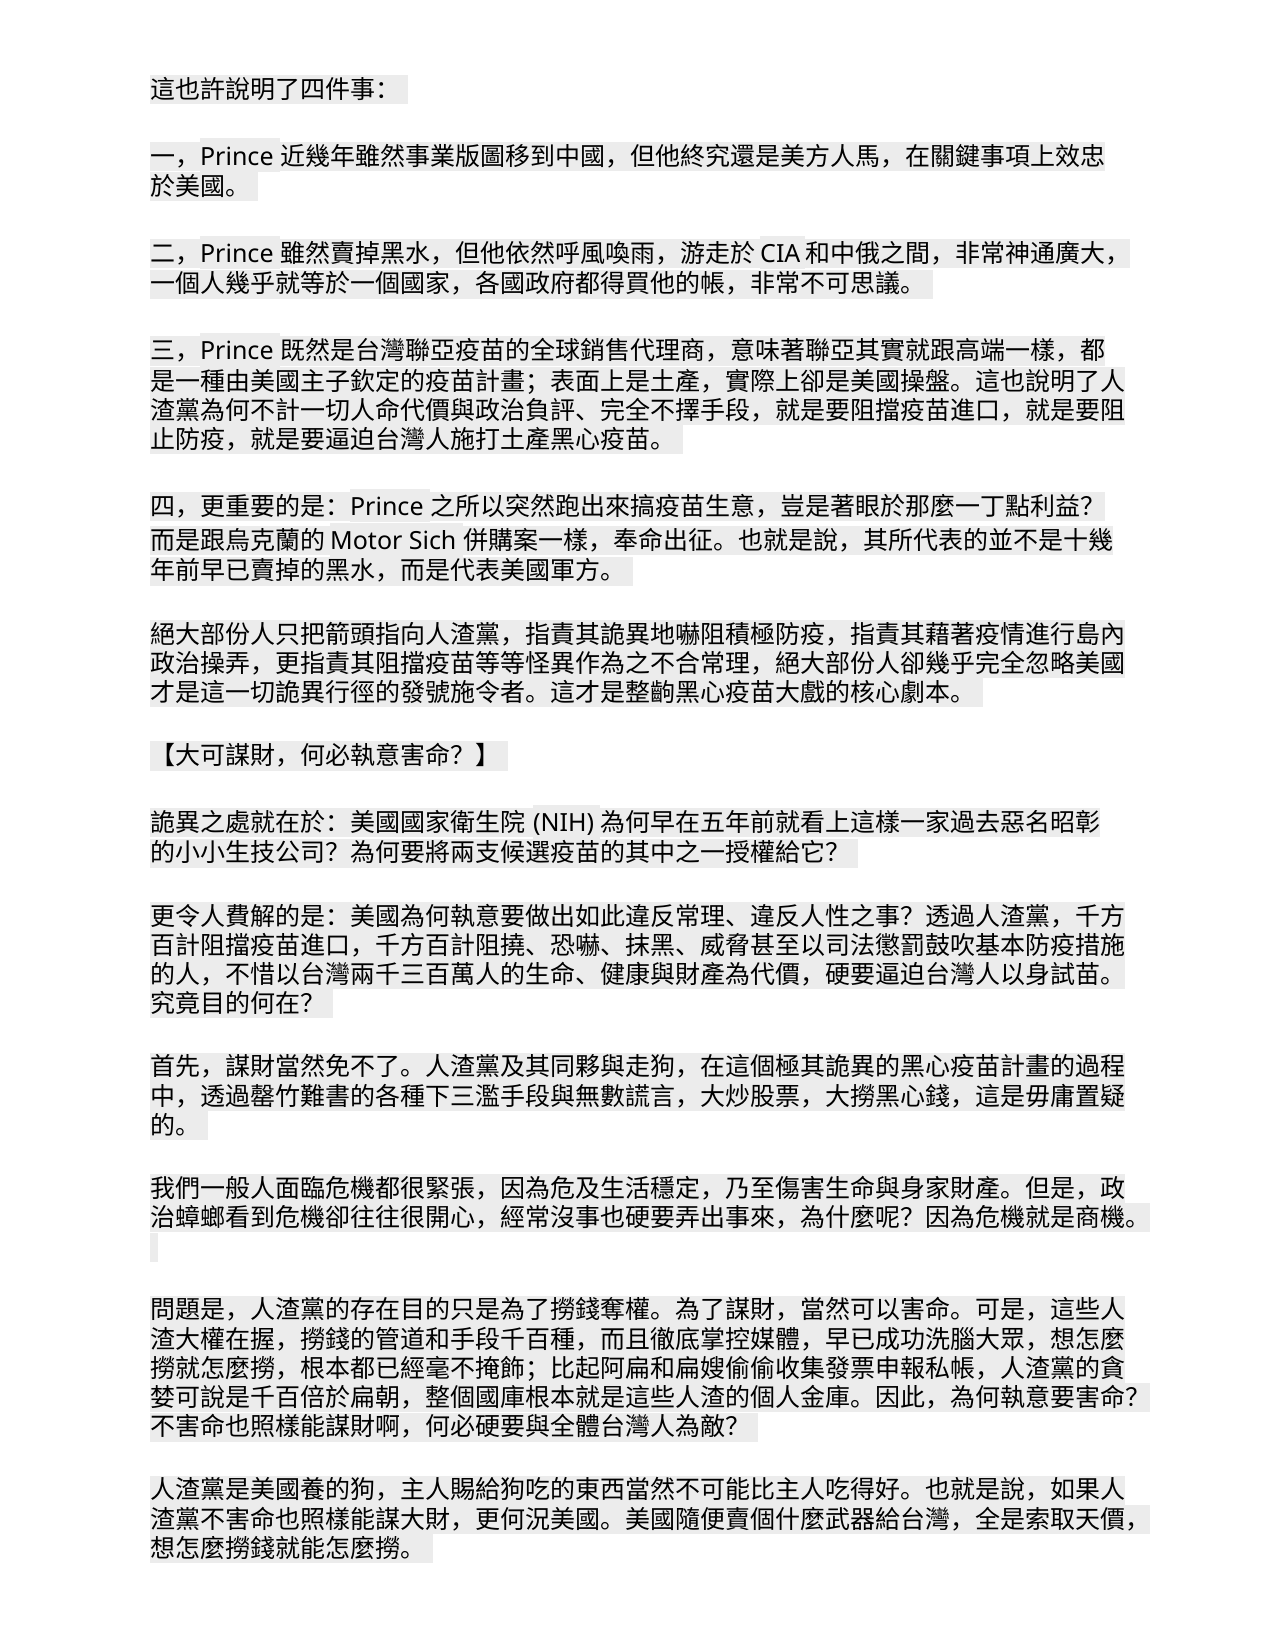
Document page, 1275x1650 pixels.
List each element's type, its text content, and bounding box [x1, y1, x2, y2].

text 台灣人真要坐以待斃？(二十九)：詭異疫苗劇本所圖何事？ 陳真 2021. 07. 06. 我對於如何理解路透社那則「獨家新聞」始終感到很困惑。它提到，黑水前老闆及創始人Erik Prince 取得台灣聯亞疫苗的全球銷售權。藍營據以提出指控，這我能想像。可是，就連無恥骯髒綠媒例如自由時報，卻也口徑一致地指控聯亞的幕後黑手就是黑水公司，指控黑水是如此惡名昭彰濫殺無辜的一家國際傭兵公司，跟疫苗生技能扯得上什麼關係？ 可是，這位黑水前老闆Erik Prince，事實上早在2010年前後就已經把黑水公司整個賣掉了。也就是說，聯亞疫苗代理權跟黑水本身無關。 這位前老闆，賣掉黑水之後，揚言不再從事戰爭，解除武裝，改走保安路線，更憑其黑白通吃的豐厚全球人脈，轉型成為風險諮詢公司，提供保安、運輸、投資戰略與風險決策等等。目前大展鴻圖的事業中心，就是在香港和大陸；大力參與「一帶一路」以及中國在非洲的各項投資項目，並與俄羅斯友好，反倒是在美國國內樹敵無數。 Prince是川普人馬，是川普的「地下軍師」(shadow adviser)，很多民主黨人跟他在利益分贓上並不對盤；也許還不到死對頭的地步，但他畢竟不是美國建制派人物。 【神通廣大的黑水前老闆】 詭異的是：如果這位黑水前老闆取得聯亞疫苗的全球銷售權就等於是聯亞疫苗「幕後黑手」的話，那豈不也可以說聯亞的幕後黑手就是中國大陸？因為這位黑水前老闆過去幾年來的事業中心就是在大陸。 比方說，黑水前老闆在香港成立的上市公司「先豐服務集團」，它的第三大股東就是中國國企「中信集團」。2019 年，「先豐服務集團」在新疆投資興建一座可以容納八千多人的「培訓基地」。早在 2017年，更斥資買下北京「國際安全與防衛學院」25％的股權，負責訓練從事解救人質與反恐任務的「安保人員」；稍早在雲南亦有類似的「培訓基地」投資案。 於是有人說，這位黑水前老闆可能是在美國仇家太多，混不下去，於是就投靠中、俄懷抱，變成親中人馬。可是，若要因此推論說台灣聯亞疫苗的幕後黑手就是中共。這樣的推論也未免太過於違反常識，錯得離譜。 但我不明白的是：一個前川普政府的核心要角，在川普在位期間，卻又同時為中、俄效勞 (例如私運軍火給親俄的利比亞反對派)。可是，在極其關鍵的國防事務上，卻又效忠於美國。舉個最近喧騰國際的重大事件為例： https://bit.ly/3hqLQ8U 全世界軍用航空引擎的龍頭是烏克蘭的 Motor Sich 公司，有「動力沙皇」之美譽。另一方面，中國解放軍據說在這方面的技術落後幾十年。因此，中共千方百計想取得這家公司的技術，於是打從2016年起，透過「北京天驕航空」等中企，收購該公司近六成的股權，眼看就能成功併購。 不料，川普政府卻派出黑水公司前老闆從中攔截，提出併購計畫，企圖捷足先登。後來生意雖沒談成，但是，就跟台灣一樣，拼命努力當美國走狗的烏克蘭，竟然於今年三月，宣佈把這家公司整個收歸國有，中國憤而向國際仲裁法院提出千億台幣的求償告訴。 由於這件事，也讓世人再次注意到這位神出鬼沒的黑水前老闆 Erik Prince。 這也許說明了四件事： 一，Prince 近幾年雖然事業版圖移到中國，但他終究還是美方人馬，在關鍵事項上效忠於美國。 二，Prince 雖然賣掉黑水，但他依然呼風喚雨，游走於CIA和中俄之間，非常神通廣大，一個人幾乎就等於一個國家，各國政府都得買他的帳，非常不可思議。 三，Prince 既然是台灣聯亞疫苗的全球銷售代理商，意味著聯亞其實就跟高端一樣，都是一種由美國主子欽定的疫苗計畫；表面上是土產，實際上卻是美國操盤。這也說明了人渣黨為何不計一切人命代價與政治負評、完全不擇手段，就是要阻擋疫苗進口，就是要阻止防疫，就是要逼迫台灣人施打土產黑心疫苗。 四，更重要的是：Prince 之所以突然跑出來搞疫苗生意，豈是著眼於那麼一丁點利益？而是跟烏克蘭的Motor Sich 併購案一樣，奉命出征。也就是說，其所代表的並不是十幾年前早已賣掉的黑水，而是代表美國軍方。 絕大部份人只把箭頭指向人渣黨，指責其詭異地嚇阻積極防疫，指責其藉著疫情進行島內政治操弄，更指責其阻擋疫苗等等怪異作為之不合常理，絕大部份人卻幾乎完全忽略美國才是這一切詭異行徑的發號施令者。這才是整齣黑心疫苗大戲的核心劇本。 【大可謀財，何必執意害命？】 詭異之處就在於：美國國家衛生院 (NIH) 為何早在五年前就看上這樣一家過去惡名昭彰的小小生技公司？為何要將兩支候選疫苗的其中之一授權給它？ 更令人費解的是：美國為何執意要做出如此違反常理、違反人性之事？透過人渣黨，千方百計阻擋疫苗進口，千方百計阻撓、恐嚇、抹黑、威脅甚至以司法懲罰鼓吹基本防疫措施的人，不惜以台灣兩千三百萬人的生命、健康與財產為代價，硬要逼迫台灣人以身試苗。究竟目的何在？ 首先，謀財當然免不了。人渣黨及其同夥與走狗，在這個極其詭異的黑心疫苗計畫的過程中，透過罄竹難書的各種下三濫手段與無數謊言，大炒股票，大撈黑心錢，這是毋庸置疑的。 我們一般人面臨危機都很緊張，因為危及生活穩定，乃至傷害生命與身家財產。但是，政治蟑螂看到危機卻往往很開心，經常沒事也硬要弄出事來，為什麼呢？因為危機就是商機。 問題是，人渣黨的存在目的只是為了撈錢奪權。為了謀財，當然可以害命。可是，這些人渣大權在握，撈錢的管道和手段千百種，而且徹底掌控媒體，早已成功洗腦大眾，想怎麼撈就怎麼撈，根本都已經毫不掩飾；比起阿扁和扁嫂偷偷收集發票申報私帳，人渣黨的貪婪可說是千百倍於扁朝，整個國庫根本就是這些人渣的個人金庫。因此，為何執意要害命？不害命也照樣能謀財啊，何必硬要與全體台灣人為敵？ 人渣黨是美國養的狗，主人賜給狗吃的東西當然不可能比主人吃得好。也就是說，如果人渣黨不害命也照樣能謀大財，更何況美國。美國隨便賣個什麼武器給台灣，全是索取天價，想怎麼撈錢就能怎麼撈。 因此，不管是美國或人渣走狗黨，光是以謀財動機來解釋這齣詭異的黑心疫苗大戲是說不通的。他必然有著比撈錢更龐大更黑心的政治圖謀，否則不可能明目張膽硬要阻撓正常防疫，硬要阻斷台灣人取得疫苗，硬要強逼台灣人施打黑心土產疫苗。 你看，AZ 疫苗一劑才110元，根本不合格的土產疫苗卻居然花了我們納稅人八倍以上的價錢去購買至少一千萬劑。如果這不是圖利，什麼是圖利？另外還有各種動輒浮報十數倍的荒唐採購，擺明就是貪污。 可是，你算一算，就算讓它一劑撈個五百元好了，假設全台灣八成人口每人打兩劑，全打黑心土產疫苗，總共也才撈了180億。如果只是半數者施打，就只剩一百億都不到。撈這麼一點錢，在美國或人渣黨看來哪算一回事？光是一個什麼防疫預算就有八千多億，一百億算什麼？ 另外，什麼綠能產業就好幾兆，光是烏七媽黑的各種軍購就動輒幾兆幾千億，這些人渣要撈大錢的管道多得是，何必為此違背全體民意硬幹到底，硬要阻擋疫苗，硬要傷害人命。因此，光是為了謀財是說不通的。 更何況，透過黑心疫苗以及炒股所賺的這些錢，又不是全部進入某人口袋，而是一大群政治蟑螂分而食之。對他們而言相對微小的一點利益，何必搞得天怒人怨？ 當然，還有其他各種以防疫為名的數千億甚至上兆預算，全是油水，全部加一加，利益確實也相當可觀，可我還是覺得難以置信。因為，好好進行防疫，照樣能撈取各種油水，甚至撈更多不是嗎？ 高端和聯亞，當然都是人渣黨奉美國主子之命，不擇手段、不管害死多少人也要圖利的公司。問題是，美國人所圖不可能只是錢財，畢竟台灣做為一個殖民地，美國人愛怎麼吸血就能怎麼吸，愛怎麼啃肉就能怎麼啃，哪需要搞得如此詭異，如此天怒人怨也要硬幹到底。 【根本就是未卜先知】 話說高端。就如我前幾篇文章所說，這間2018 年4 月17 日才上市的「高端疫苗公司」，它的母公司就是過去整天吹牛、炒股害死許多散戶的「基亞」。但是，很奇怪，這間基亞居然就像未卜先知那樣，早在2016年就和美國國家衛生院搭上線，合作研發疫苗。這樣一種最高層級的合作，不可能沒有經過雙方官方的籌謀。 美國衛生部長來台，絕不是為了推銷萊豬，而是別有任務。畢竟萊豬哪需要推銷？美國人把台灣人當成貓狗，人渣黨更教導台灣人要以成為美國人的貓狗為榮；美國人要台灣人吃毒豬，台灣人就得吃，哪需要特地跑來台灣跟「貓狗」商量？ 我不能理解的是：這間「高端疫苗」家族企業，為何能夠集三千寵愛於一身？不但獲得台、美雙方不擇手段的瘋狂支持與荒唐圖利 (一支根本不合格的疫苗卻能賣得比國際認證的疫苗貴上八倍)，更不可思議的是，高端與美國官方真的是極有「遠見」！根本就是未卜先知！彷彿老早就知道會有疫情發生，真的是太有「遠見」了！早在疫情發生前幾年(2016年)，美國就透過台灣政府和高端公司搭線合作，研發登革熱疫苗(我不相信)。你若要跟我說這一切只是巧合，我當然也沒那麼幼稚。 所謂巧合，意思是說它是一種機率很小的事件。我能接受一個巧合，或是再加另一個巧合，頂多再加第三個巧合，但你若要跟我說每次都是無數的巧合所構成的一種大事件，而這些大事件，每次都剛好天佑美國，天佑台灣，天佑人渣黨搞選舉，那真的是在侮辱我的智商。 【傷害中國才是劇本核心】 從至少七、八年前開始，美國只專心搞一件事，那就是顛覆中國，傷害中國，摧毀中國。我既然認定新冠病毒是美國刻意在中國施放的生化武器 (請見〈生物武器：一個更陰暗的未來〉系列： https://bit.ly/3k0E7S3 那麼，它就不可能只是一次性的作為；天底下也許有洗一半的頭，但沒有打一半的戰爭，絕對還會有更多更惡毒的後續作為；而所謂疫苗研發，自然也不可能是一個獨立事件。 如果你回顧台灣整個防疫過程，就會越發覺得極端詭異，比方說千方百計拒絕普篩，千方百計防止發現確診病患，甚至動用司法進行威嚇鎮壓與懲罰，確保沒有任何機構或單位膽敢對台灣的疫情有任何實質調查或積極防疫或合理推論，甚至連提出意見都會遭到攻擊與抹黑，拼命污名化那些對防疫有積極意見者，把他們全打成政治陰謀份子，打成中共同路人。 正常社會進行防疫，當然是努力找出確診者，哪有人千方百計防止確診者被發現？千方百計阻止篩檢，千百方計攻擊、抹黑積極防疫者，這太詭異了。如果背後沒有圖謀，難道是美國和人渣黨集體發神經？ 事實上，早在一年多前，人渣黨就大開方便之門，同意讓高端免於三期試驗。這樣的「超前部署」太過於不合常理，就如退出疫苗審查委員會的陳培哲院士所說，這一切都是既定劇本。 問題是，為何要制定這樣的詭異劇本？為何會有這樣一個所謂「政府」，這樣一個黨，居然全黨一致，千方百計阻撓防疫，千方百計阻撓疫苗進口，卻以八倍以上之荒唐高價去購買一支根本不合格、連八字都還沒一撇的土產黑心疫苗，硬要強迫台灣人施打。 這些行為全都極端詭異，完全不合常理。人渣黨並非「不願」積極防疫，反而是積極嚇阻他人防疫，到底是為了什麼而硬要蠻幹如此怪異之事？我能理解無能與偷懶，但我不能理解不擇手段阻止防疫究竟是所為何來？ 至於阻止疫苗進口，表面上是人渣黨派系之間分贓不均的後果。但我不相信這個說法，人渣黨的分贓技術世界一流，而且整個台灣都是這個政治蟑螂黨的食物，吃喝管道那麼多，不可能因此而讓疫苗不准進口。 有人說是一位「吳姓立委」從中阻擋疫苗進口。這也說不通。光憑一個立委是不可能阻擋的。人渣黨是一個政治黑幫，一個犯罪集團，權力高度集中，底下成員不可能阻擋疫苗。疫苗進不進口，顯然是蔡英文一人主導，而蔡的背後之發號施令者當然就是美國。 我不能理解的是，為何美國要禁止疫苗進口台灣？我更不相信疫情爆發只是偶然，我不相信所謂「3+11綠委施壓事件」只是一種偶然與巧合。也就是說，我認為讓疫情爆發很可能是蓄意為之，否則土產疫苗誰會去打？ 除了台灣人被迫施打，全世界絕對沒有人會去打這種未經合格檢驗的黑心土產疫苗。因此，倘若沒有疫情，倘若根本沒有人會去打土產疫苗，相關數據如何取得？這兩支疫苗豈不等於兒戲一場？ 前些日子，人渣黨藉著人數優勢，在立法院否決了所有相關提案，包括反對公布政府官員施打疫苗的特權名單；十幾萬支疫苗下落不明；另外還反對調查人渣黨的各種關於疫苗的一系列造謠撒謊事件；反對公開疫苗的採購價格及過程；反對土產疫苗之緊急授權審查比照國際全程公開；反對公佈「3+11綠委施壓事件」的會議紀錄，甚至反對土產疫苗進行三期試驗。 更離譜的是，人渣黨全黨立委還一致反對進口足夠的國際合格疫苗！無數的無恥作為，完全肆無忌憚，而且非常詭異！ 如果裏頭沒有見不得人之事，為何要反對這些理當稀鬆平常之事之公諸於世？而且，你要知道，人渣黨是全黨立委一致反對這些提案，非常「團結」，真的是非常詭異。這些人渣到底是在掩蓋什麼見不得人的骯髒事？到底是在圖謀一些什麼邪惡勾當？要不然，天底下哪有一個黨或所謂政府，居然全體民代一致否決充足的疫苗進口。 我的結論是：傷害祖國才是劇本核心。 簡單說： 一，謀財害命只是表面事實，但是，毀滅中國，恐怕才是整套詭異疫苗大戲之核心劇本。 二，你不可能理解某種現象，除非你理解這現象之所屬意義架構。也就是說，你得先搞清楚一整齣詭異萬分的戲碼究竟是隸屬何種根本圖謀，你才有可能理解整個謀略或陰謀底下的各種詭異現象。 天底下會有這麼奇怪的事嗎？世界各國都在拼命防止病毒，惟有台灣這個美國殖民政權卻拼命阻止疫苗進口，阻止對疫情進行防治，而且似乎極其有意地配合政治上的需要，操弄整個疫情的發展。無數的詭異行徑，究竟所圖何事？ 我不相信這只是為了撈錢。因為，乖乖進行防疫，乖乖讓疫苗進口，照樣也能撈上一大票。你看，光是人渣黨採購醫療物資的那種離譜到爆的荒唐價格與荒唐行徑，你就能明白，他如果好好防疫，照樣也能輕易地大撈一票不是嗎？因為，人渣黨在這島上根本所向無敵，愛怎麼幹就能怎麼幹，愛怎麼撈就能怎麼撈，根本沒必要如此狼狽地硬要做一些天怒人怨、與全民為敵的反防疫之事。 當一種所謂「疫苗」，千方百計、機關用盡強迫台灣人充當實驗品時，這意味著什麼？意味著這裏頭很可能有著某種「族群針對性」。我並非說這就是一種針對中國人的「基因武器」的實驗，畢竟很多疾病與藥物原本就有種族差異性。 問題是，如果你只是單純想了解某種藥物或疫苗的族群差異性，大可通過正常程序進行研究，根本一點困難也沒有，何必如此鬼魅陰暗？何必如此蠻幹？何必如此違反常理、如此泯滅人性地大規模進行整個島嶼兩千多萬人口的人體實驗？ 我相信，這一切詭異之事，美國之所圖謀必然與傷害中國有關。更直白地說，這是一場生物武器戰，而且只是首部曲。 [150, 75, 1125, 1563]
